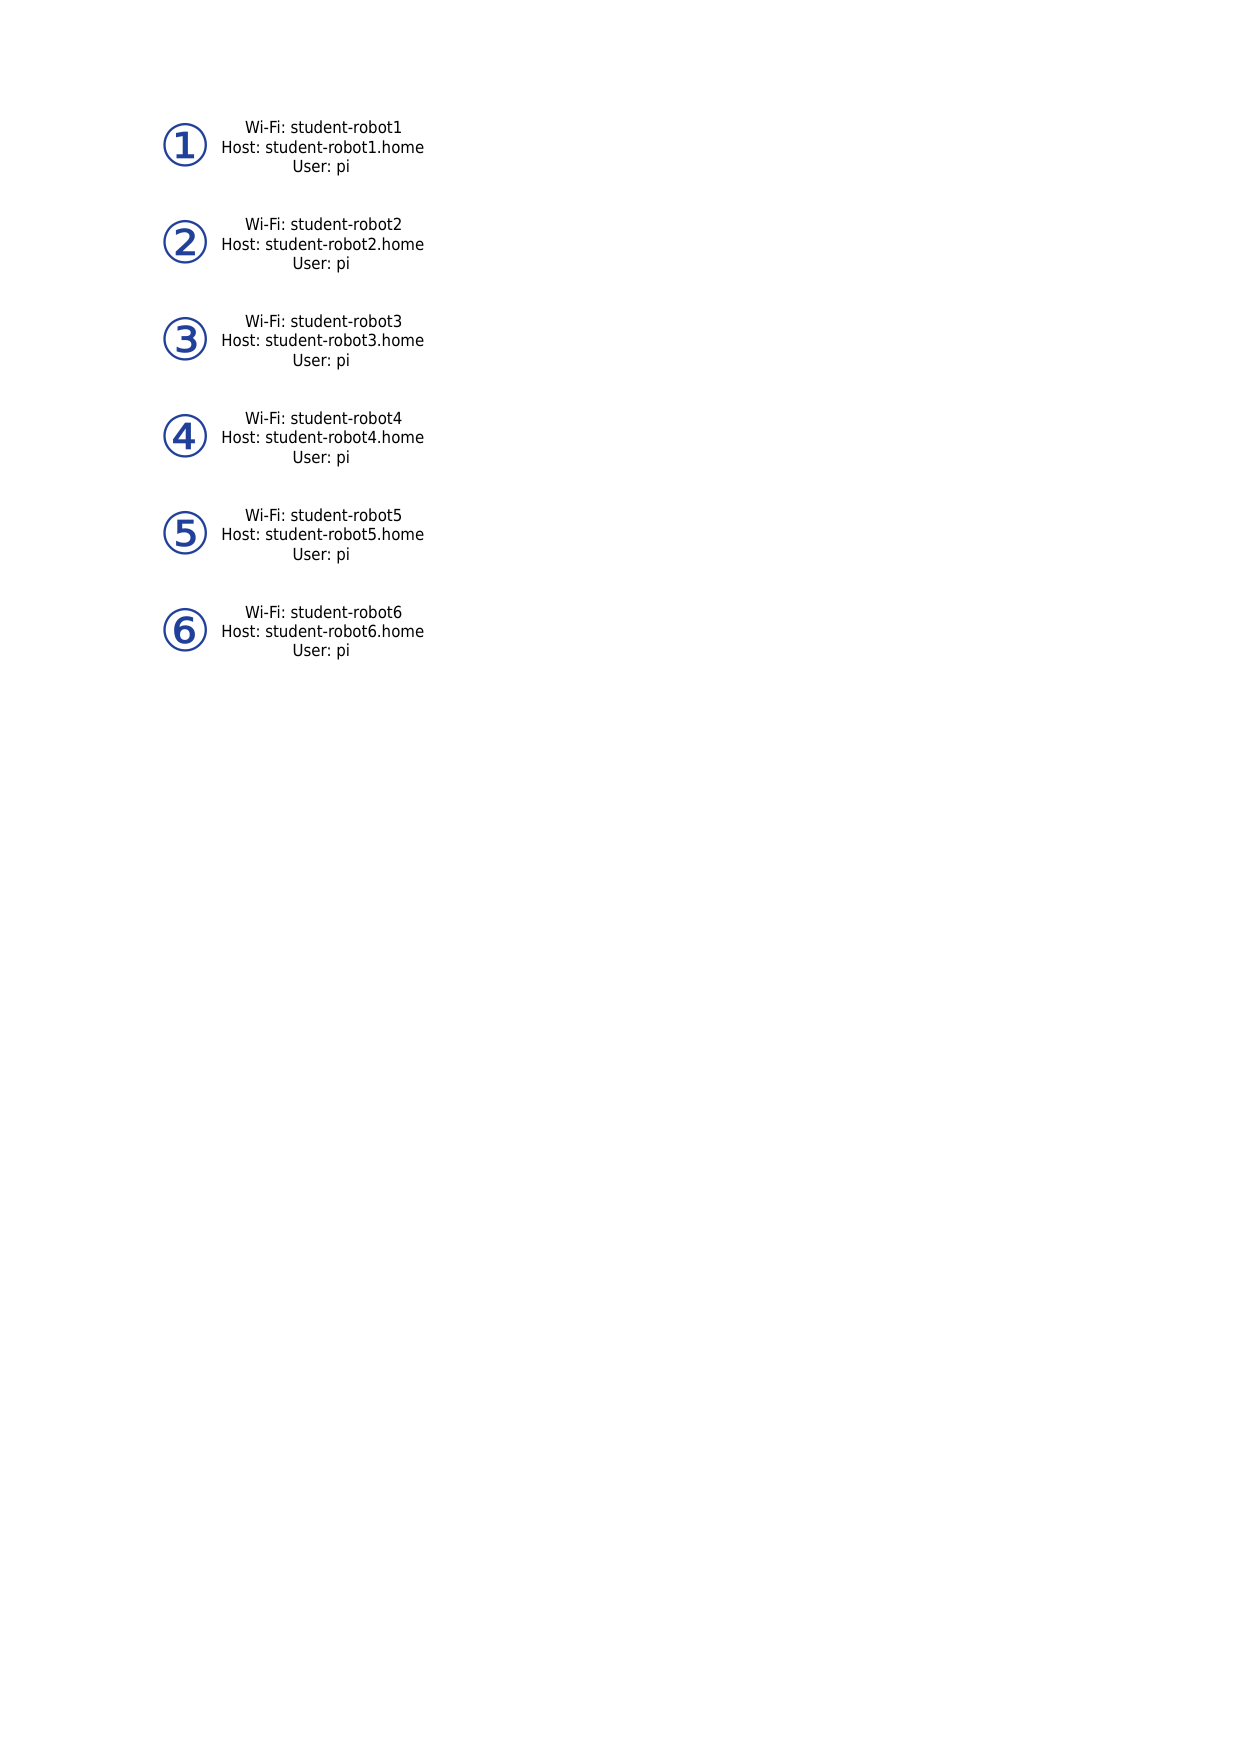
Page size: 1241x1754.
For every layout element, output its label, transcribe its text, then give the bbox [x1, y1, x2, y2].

text Wi-Fi: student-robot3 [221, 312, 1122, 331]
text Host: student-robot2.home [221, 234, 1122, 254]
text Wi-Fi: student-robot5 [221, 506, 1122, 525]
text Wi-Fi: student-robot6 [221, 602, 1122, 622]
text User: pi [221, 351, 1122, 370]
text User: pi [221, 447, 1122, 467]
text Host: student-robot1.home [221, 137, 1122, 157]
text Host: student-robot5.home [221, 525, 1122, 544]
text User: pi [221, 157, 1122, 176]
text Host: student-robot6.home [221, 622, 1122, 641]
text Wi-Fi: student-robot2 [221, 215, 1122, 234]
text User: pi [221, 254, 1122, 273]
text Wi-Fi: student-robot1 [221, 118, 1122, 137]
text User: pi [221, 544, 1122, 564]
text Host: student-robot3.home [221, 331, 1122, 351]
text Wi-Fi: student-robot4 [221, 409, 1122, 428]
text Host: student-robot4.home [221, 428, 1122, 447]
text User: pi [221, 641, 1122, 661]
